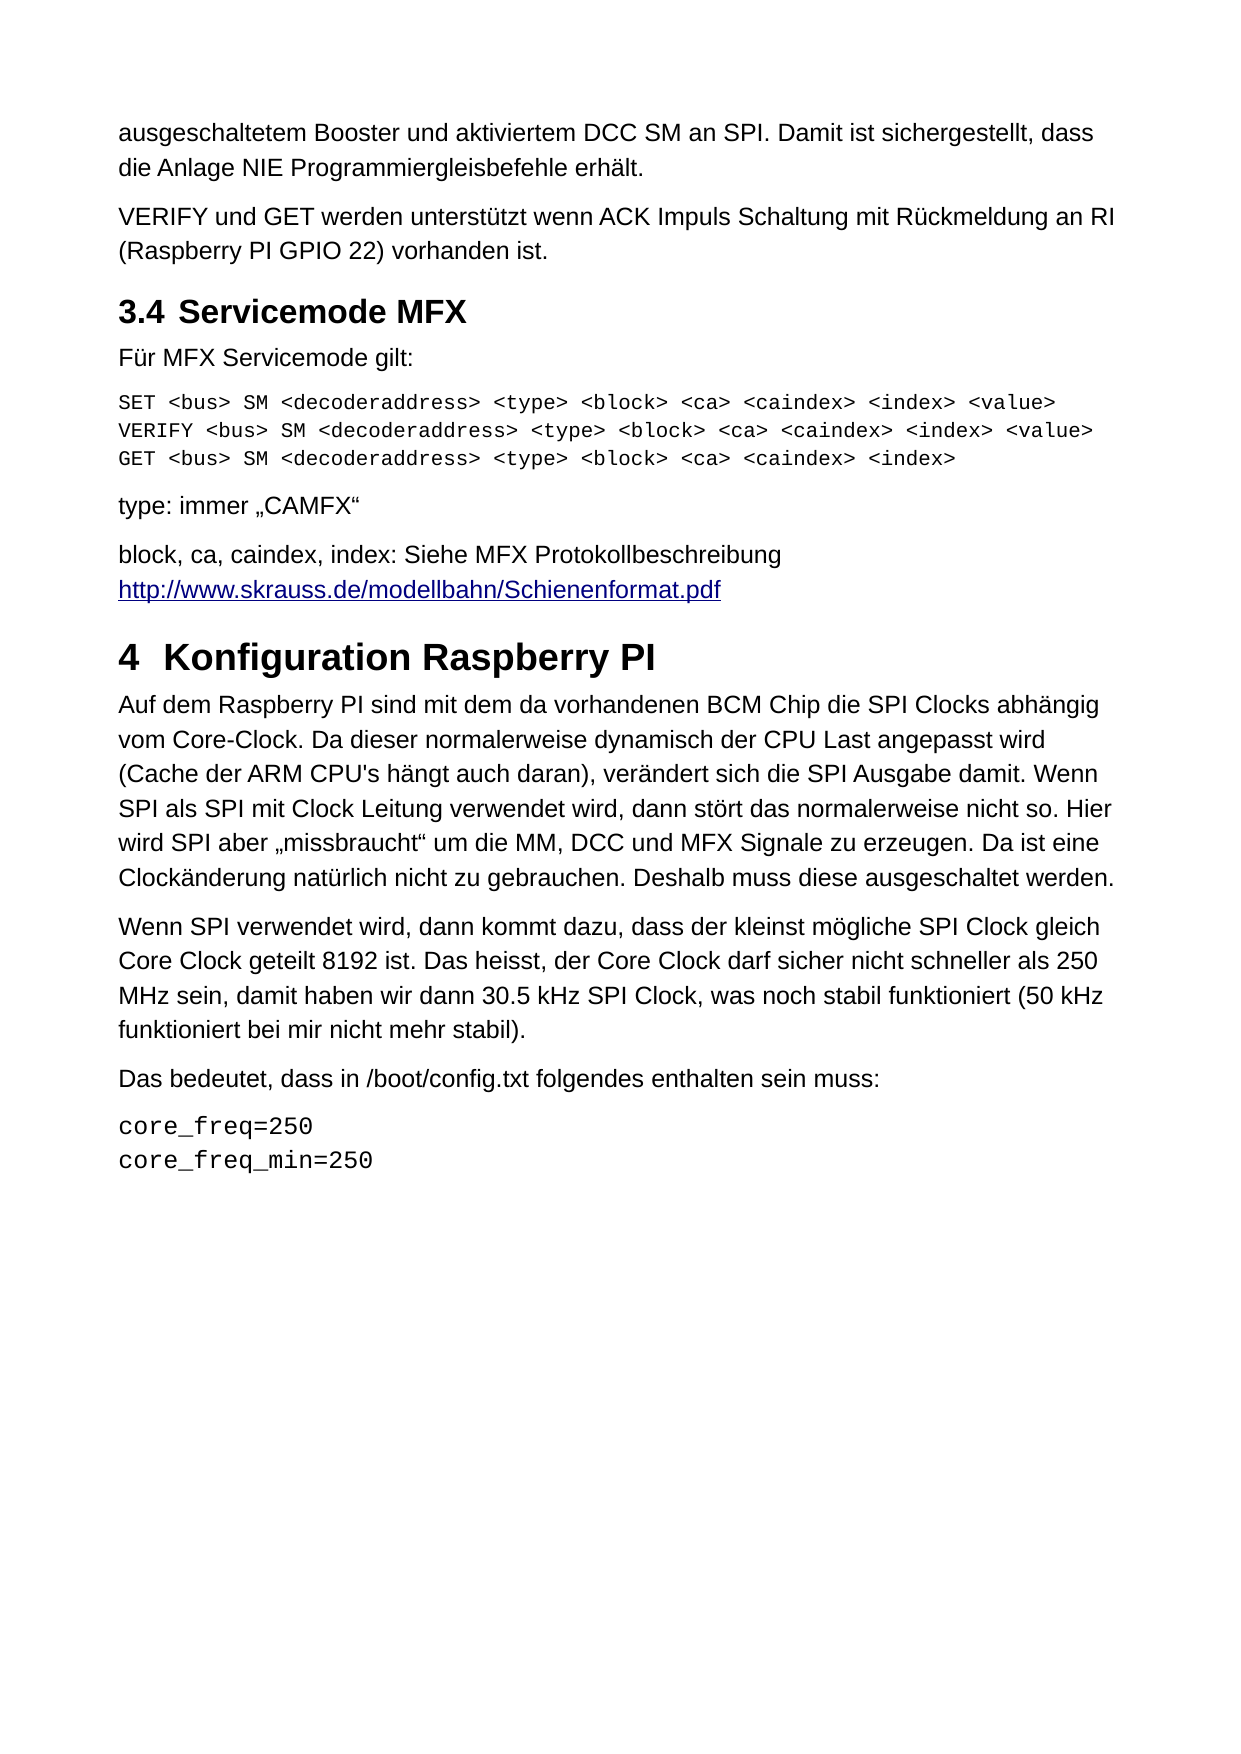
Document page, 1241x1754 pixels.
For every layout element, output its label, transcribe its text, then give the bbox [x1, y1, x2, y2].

text SET <bus> SM <decoderaddress> <type> <block> <ca> <caindex> <index> <value> VERIFY <bus> SM <decoderaddress> <type> <block> <ca> <caindex> <index> <value> GET <bus> SM <decoderaddress> <type> <block> <ca> <caindex> <index> [118, 392, 1122, 472]
text Das bedeutet, dass in /boot/config.txt folgendes enthalten sein muss: [118, 1064, 1122, 1093]
text ausgeschaltetem Booster und aktiviertem DCC SM an SPI. Damit ist sichergestellt, dass die Anlage NIE Programmiergleisbefehle erhält. [118, 118, 1122, 181]
text core_freq=250 core_freq_min=250 [118, 1113, 1122, 1176]
text Für MFX Servicemode gilt: [118, 343, 1122, 371]
text Wenn SPI verwendet wird, dann kommt dazu, dass der kleinst mögliche SPI Clock gleich Core Clock geteilt 8192 ist. Das heisst, der Core Clock darf sicher nicht schneller als 250 MHz sein, damit haben wir dann 30.5 kHz SPI Clock, was noch stabil funktioniert (50 kHz funktioniert bei mir nicht mehr stabil). [118, 912, 1122, 1044]
text Auf dem Raspberry PI sind mit dem da vorhandenen BCM Chip die SPI Clocks abhängig vom Core-Clock. Da dieser normalerweise dynamisch der CPU Last angepasst wird (Cache der ARM CPU's hängt auch daran), verändert sich die SPI Ausgabe damit. Wenn SPI als SPI mit Clock Leitung verwendet wird, dann stört das normalerweise nicht so. Hier wird SPI aber „missbraucht“ um die MM, DCC und MFX Signale zu erzeugen. Da ist eine Clockänderung natürlich nicht zu gebrauchen. Deshalb muss diese ausgeschaltet werden. [118, 690, 1122, 892]
subtitle Servicemode MFX [118, 291, 1122, 330]
subtitle Konfiguration Raspberry PI [118, 634, 1122, 678]
text VERIFY und GET werden unterstützt wenn ACK Impuls Schaltung mit Rückmeldung an RI (Raspberry PI GPIO 22) vorhanden ist. [118, 202, 1122, 265]
text type: immer „CAMFX“ [118, 491, 1122, 520]
text block, ca, caindex, index: Siehe MFX Protokollbeschreibung http://www.skrauss.de/modellbahn/Schienenformat.pdf [118, 540, 1122, 603]
